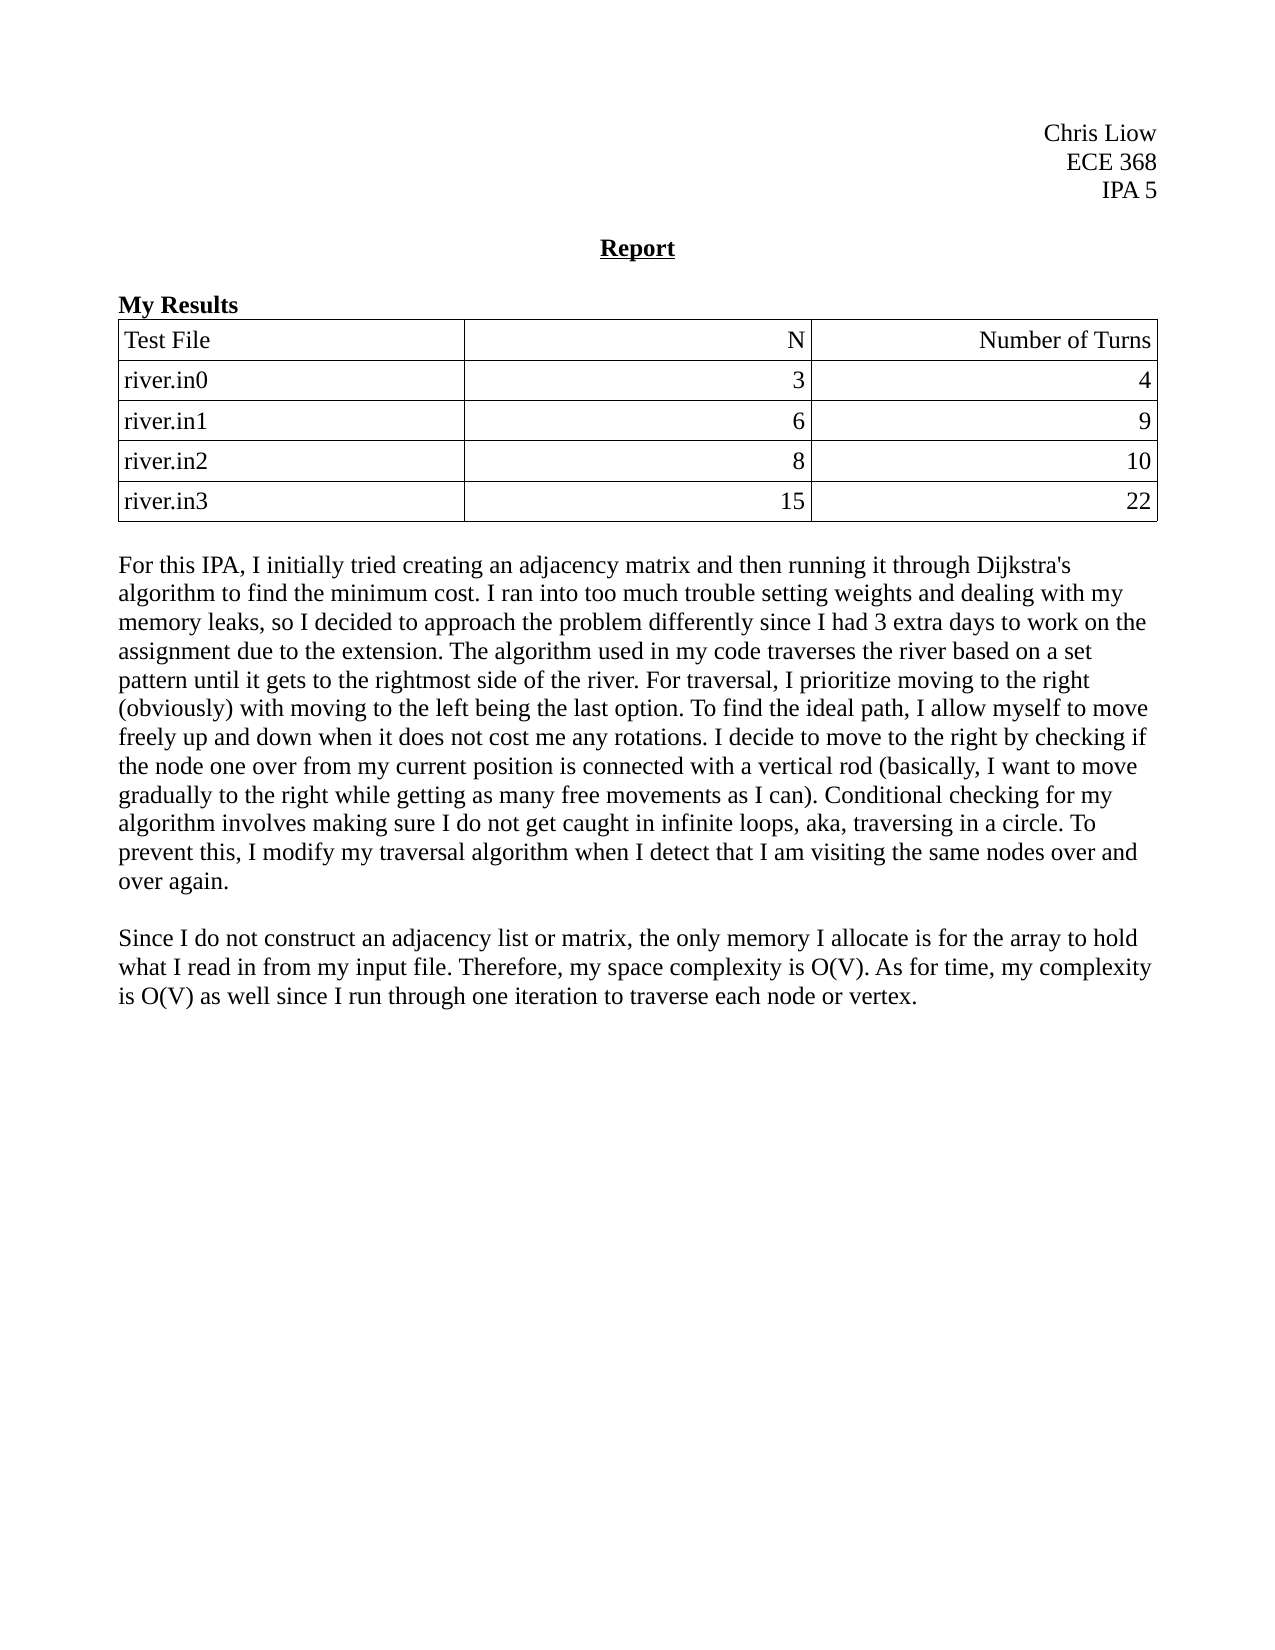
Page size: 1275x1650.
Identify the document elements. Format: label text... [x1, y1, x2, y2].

text For this IPA, I initially tried creating an adjacency matrix and then running it through Dijkstra's algorithm to find the minimum cost. I ran into too much trouble setting weights and dealing with my memory leaks, so I decided to approach the problem differently since I had 3 extra days to work on the assignment due to the extension. The algorithm used in my code traverses the river based on a set pattern until it gets to the rightmost side of the river. For traversal, I prioritize moving to the right (obviously) with moving to the left being the last option. To find the ideal path, I allow myself to move freely up and down when it does not cost me any rotations. I decide to move to the right by checking if the node one over from my current position is connected with a vertical rod (basically, I want to move gradually to the right while getting as many free movements as I can). Conditional checking for my algorithm involves making sure I do not get caught in infinite loops, aka, traversing in a circle. To prevent this, I modify my traversal algorithm when I detect that I am visiting the same nodes over and over again. [118, 550, 1157, 895]
table_cell 10 [812, 441, 1157, 481]
table_cell 6 [465, 401, 811, 440]
text IPA 5 [118, 176, 1157, 204]
text My Results [118, 291, 1157, 319]
text Chris Liow [118, 118, 1157, 147]
text Report [118, 233, 1157, 262]
table_cell 4 [812, 361, 1157, 400]
table_cell 22 [812, 482, 1157, 521]
table_cell 15 [465, 482, 811, 521]
text ECE 368 [118, 147, 1157, 176]
table_header Number of Turns [812, 320, 1157, 360]
table_cell 3 [465, 361, 811, 400]
text Since I do not construct an adjacency list or matrix, the only memory I allocate is for the array to hold what I read in from my input file. Therefore, my space complexity is O(V). As for time, my complexity is O(V) as well since I run through one iteration to traverse each node or vertex. [118, 923, 1157, 1010]
table_cell river.in3 [119, 482, 464, 521]
table_cell river.in2 [119, 441, 464, 481]
table_cell 9 [812, 401, 1157, 440]
table_cell 8 [465, 441, 811, 481]
table_cell river.in0 [119, 361, 464, 400]
table_header Test File [119, 320, 464, 360]
table_header N [465, 320, 811, 360]
table_cell river.in1 [119, 401, 464, 440]
